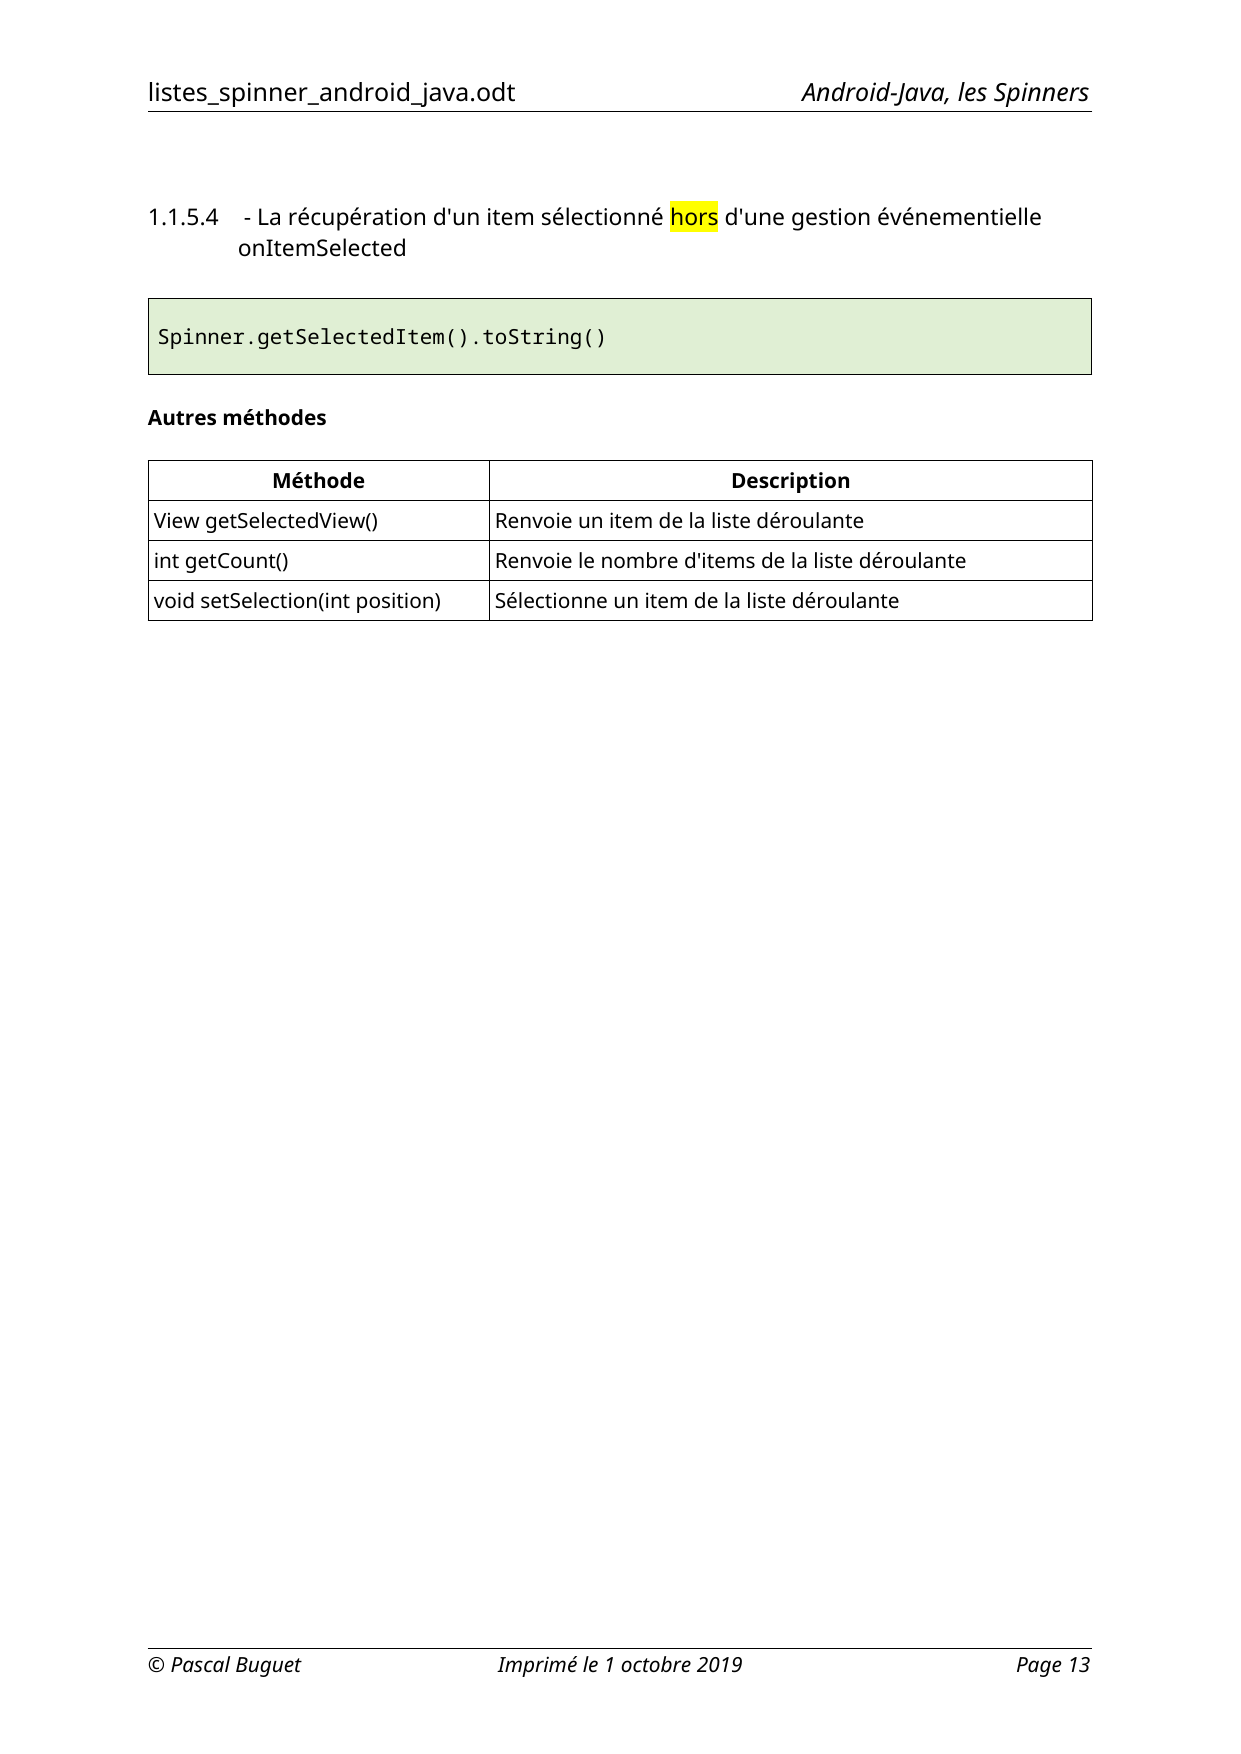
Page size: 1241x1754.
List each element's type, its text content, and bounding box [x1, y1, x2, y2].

table_cell Sélectionne un item de la liste déroulante [490, 581, 1092, 620]
text Autres méthodes [148, 403, 1092, 432]
table_cell View getSelectedView() [149, 501, 489, 540]
table_cell Renvoie le nombre d'items de la liste déroulante [490, 541, 1092, 580]
table_header Description [490, 461, 1092, 500]
table_header Méthode [149, 461, 489, 500]
table_cell Renvoie un item de la liste déroulante [490, 501, 1092, 540]
table_cell void setSelection(int position) [149, 581, 489, 620]
table_cell int getCount() [149, 541, 489, 580]
text Spinner.getSelectedItem().toString() [149, 299, 1091, 374]
subtitle - La récupération d'un item sélectionné hors d'une gestion événementielle onItemSelected [148, 201, 1092, 264]
